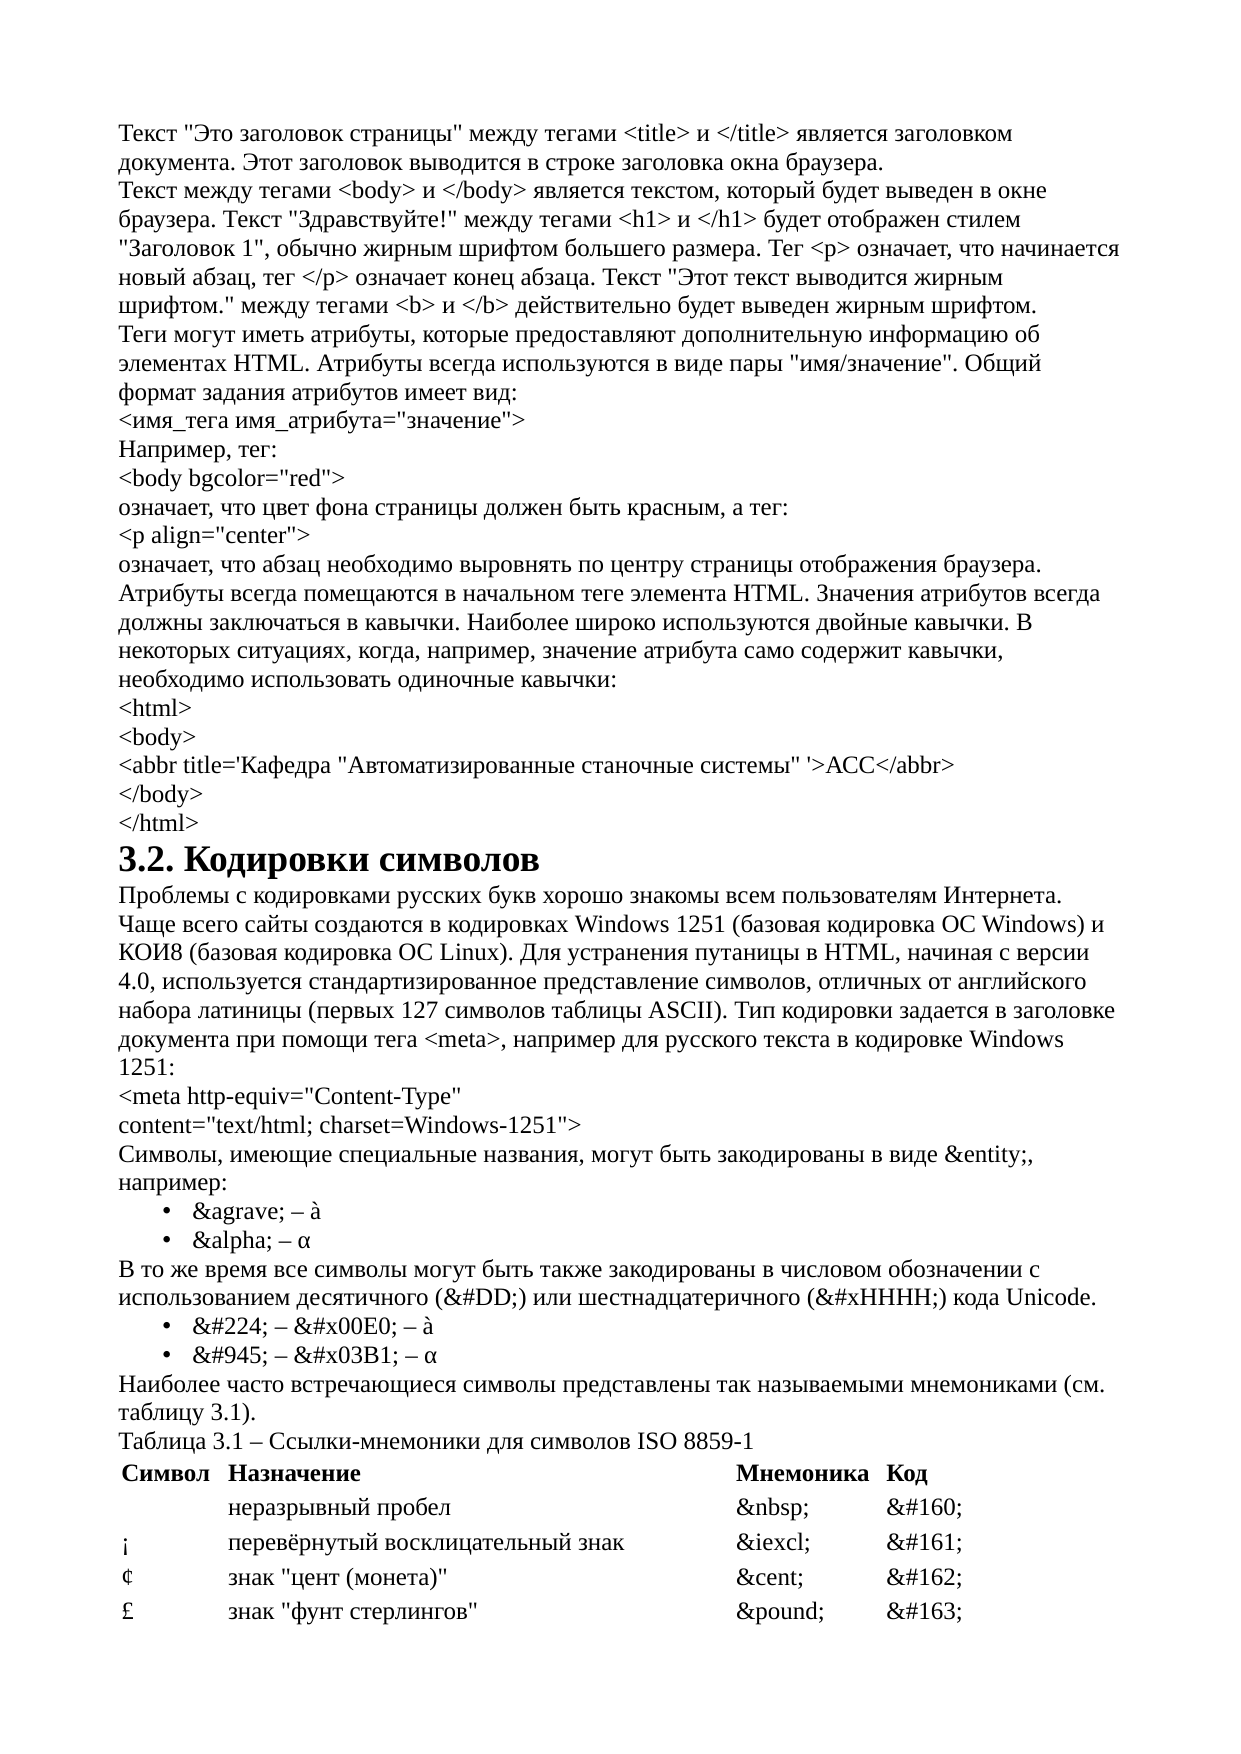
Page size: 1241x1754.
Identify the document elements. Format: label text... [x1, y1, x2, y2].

table_cell неразрывный пробел [225, 1490, 733, 1524]
text Теги могут иметь атрибуты, которые предоставляют дополнительную информацию об элементах HTML. Атрибуты всегда используются в виде пары "имя/значение". Общий формат задания атрибутов имеет вид: [118, 319, 1122, 406]
list &agrave; – à [162, 1196, 1122, 1225]
table_cell &#162; [883, 1559, 993, 1593]
table_cell ¢ [118, 1559, 225, 1593]
text Таблица 3.1 – Ссылки-мнемоники для символов ISO 8859-1 [118, 1426, 1122, 1455]
table_header Назначение [225, 1455, 733, 1489]
table_cell &pound; [733, 1593, 883, 1628]
text <p align="center"> [118, 521, 1122, 549]
list &alpha; – α [162, 1225, 1122, 1254]
text Проблемы с кодировками русских букв хорошо знакомы всем пользователям Интернета. Чаще всего сайты создаются в кодировках Windows 1251 (базовая кодировка ОC Windows) и КОИ8 (базовая кодировка ОС Linux). Для устранения путаницы в HTML, начиная с версии 4.0, используется стандартизированное представление символов, отличных от английского набора латиницы (первых 127 символов таблицы ASCII). Тип кодировки задается в заголовке документа при помощи тега <meta>, например для русского текста в кодировке Windows 1251: [118, 880, 1122, 1081]
table_cell &#163; [883, 1593, 993, 1628]
table_header Символ [118, 1455, 225, 1489]
table_cell £ [118, 1593, 225, 1628]
subtitle 3.2. Кодировки символов [118, 837, 1122, 880]
text означает, что абзац необходимо выровнять по центру страницы отображения браузера. [118, 549, 1122, 578]
table_header Мнемоника [733, 1455, 883, 1489]
text <meta http-equiv="Content-Type" content="text/html; charset=Windows-1251"> [118, 1081, 1122, 1139]
list &#945; – &#x03B1; – α [162, 1340, 1122, 1369]
table_cell &#160; [883, 1490, 993, 1524]
text Текст "Это заголовок страницы" между тегами <title> и </title> является заголовком документа. Этот заголовок выводится в строке заголовка окна браузера. [118, 118, 1122, 176]
text <html> <body> <abbr title='Кафедра "Автоматизированные станочные системы" '>АСС</abbr> </body> </html> [118, 693, 1122, 837]
text В то же время все символы могут быть также закодированы в числовом обозначении с использованием десятичного (&#DD;) или шестнадцатеричного (&#xHHHH;) кода Unicode. [118, 1254, 1122, 1311]
text <имя_тега имя_атрибута="значение"> [118, 406, 1122, 434]
text означает, что цвет фона страницы должен быть красным, а тег: [118, 492, 1122, 521]
list &#224; – &#x00E0; – à [162, 1311, 1122, 1340]
text Например, тег: [118, 434, 1122, 463]
table_header Код [883, 1455, 993, 1489]
table_cell &#161; [883, 1524, 993, 1559]
text Атрибуты всегда помещаются в начальном теге элемента HTML. Значения атрибутов всегда должны заключаться в кавычки. Наиболее широко используются двойные кавычки. В некоторых ситуациях, когда, например, значение атрибута само содержит кавычки, необходимо использовать одиночные кавычки: [118, 578, 1122, 693]
text Наиболее часто встречающиеся символы представлены так называемыми мнемониками (см. таблицу 3.1). [118, 1369, 1122, 1426]
table_cell ¡ [118, 1524, 225, 1559]
table_cell перевёрнутый восклицательный знак [225, 1524, 733, 1559]
text Текст между тегами <body> и </body> является текстом, который будет выведен в окне браузера. Текст "Здравствуйте!" между тегами <h1> и </h1> будет отображен стилем "Заголовок 1", обычно жирным шрифтом большего размера. Тег <p> означает, что начинается новый абзац, тег </p> означает конец абзаца. Текст "Этот текст выводится жирным шрифтом." между тегами <b> и </b> действительно будет выведен жирным шрифтом. [118, 176, 1122, 319]
table_cell &cent; [733, 1559, 883, 1593]
table_cell знак "фунт стерлингов" [225, 1593, 733, 1628]
text <body bgcolor="red"> [118, 463, 1122, 492]
table_cell &iexcl; [733, 1524, 883, 1559]
table_cell знак "цент (монета)" [225, 1559, 733, 1593]
text Символы, имеющие специальные названия, могут быть закодированы в виде &entity;, например: [118, 1139, 1122, 1196]
table_cell &nbsp; [733, 1490, 883, 1524]
table_cell [118, 1490, 225, 1524]
